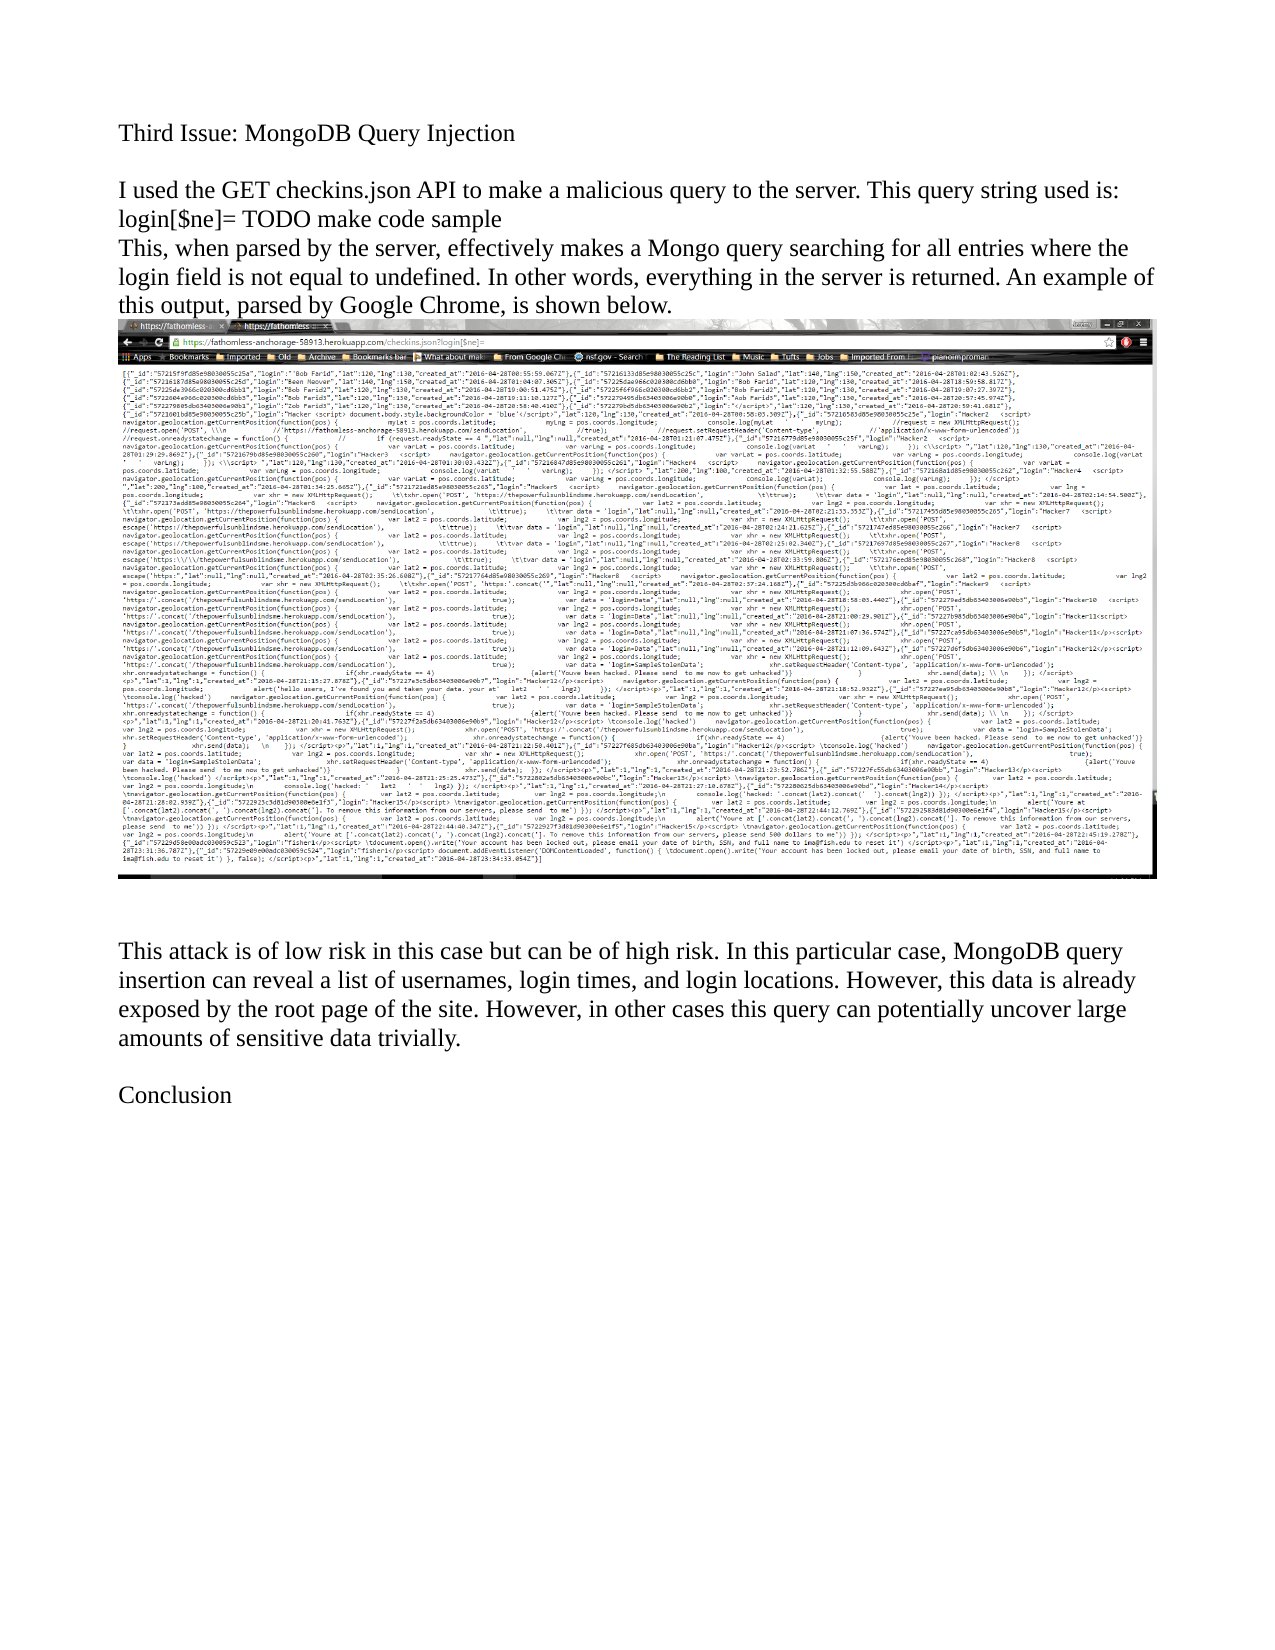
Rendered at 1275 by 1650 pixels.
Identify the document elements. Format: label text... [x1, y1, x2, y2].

text This, when parsed by the server, effectively makes a Mongo query searching for all entries where the login field is not equal to undefined. In other words, everything in the server is returned. An example of this output, parsed by Google Chrome, is shown below. [118, 233, 1157, 319]
text Conclusion [118, 1080, 1157, 1109]
text I used the GET checkins.json API to make a malicious query to the server. This query string used is: [118, 176, 1157, 204]
text Third Issue: MongoDB Query Injection [118, 118, 1157, 147]
picture [118, 319, 1157, 879]
text login[$ne]= TODO make code sample [118, 204, 1157, 233]
text This attack is of low risk in this case but can be of high risk. In this particular case, MongoDB query insertion can reveal a list of usernames, login times, and login locations. However, this data is already exposed by the root page of the site. However, in other cases this query can potentially uncover large amounts of sensitive data trivially. [118, 936, 1157, 1051]
